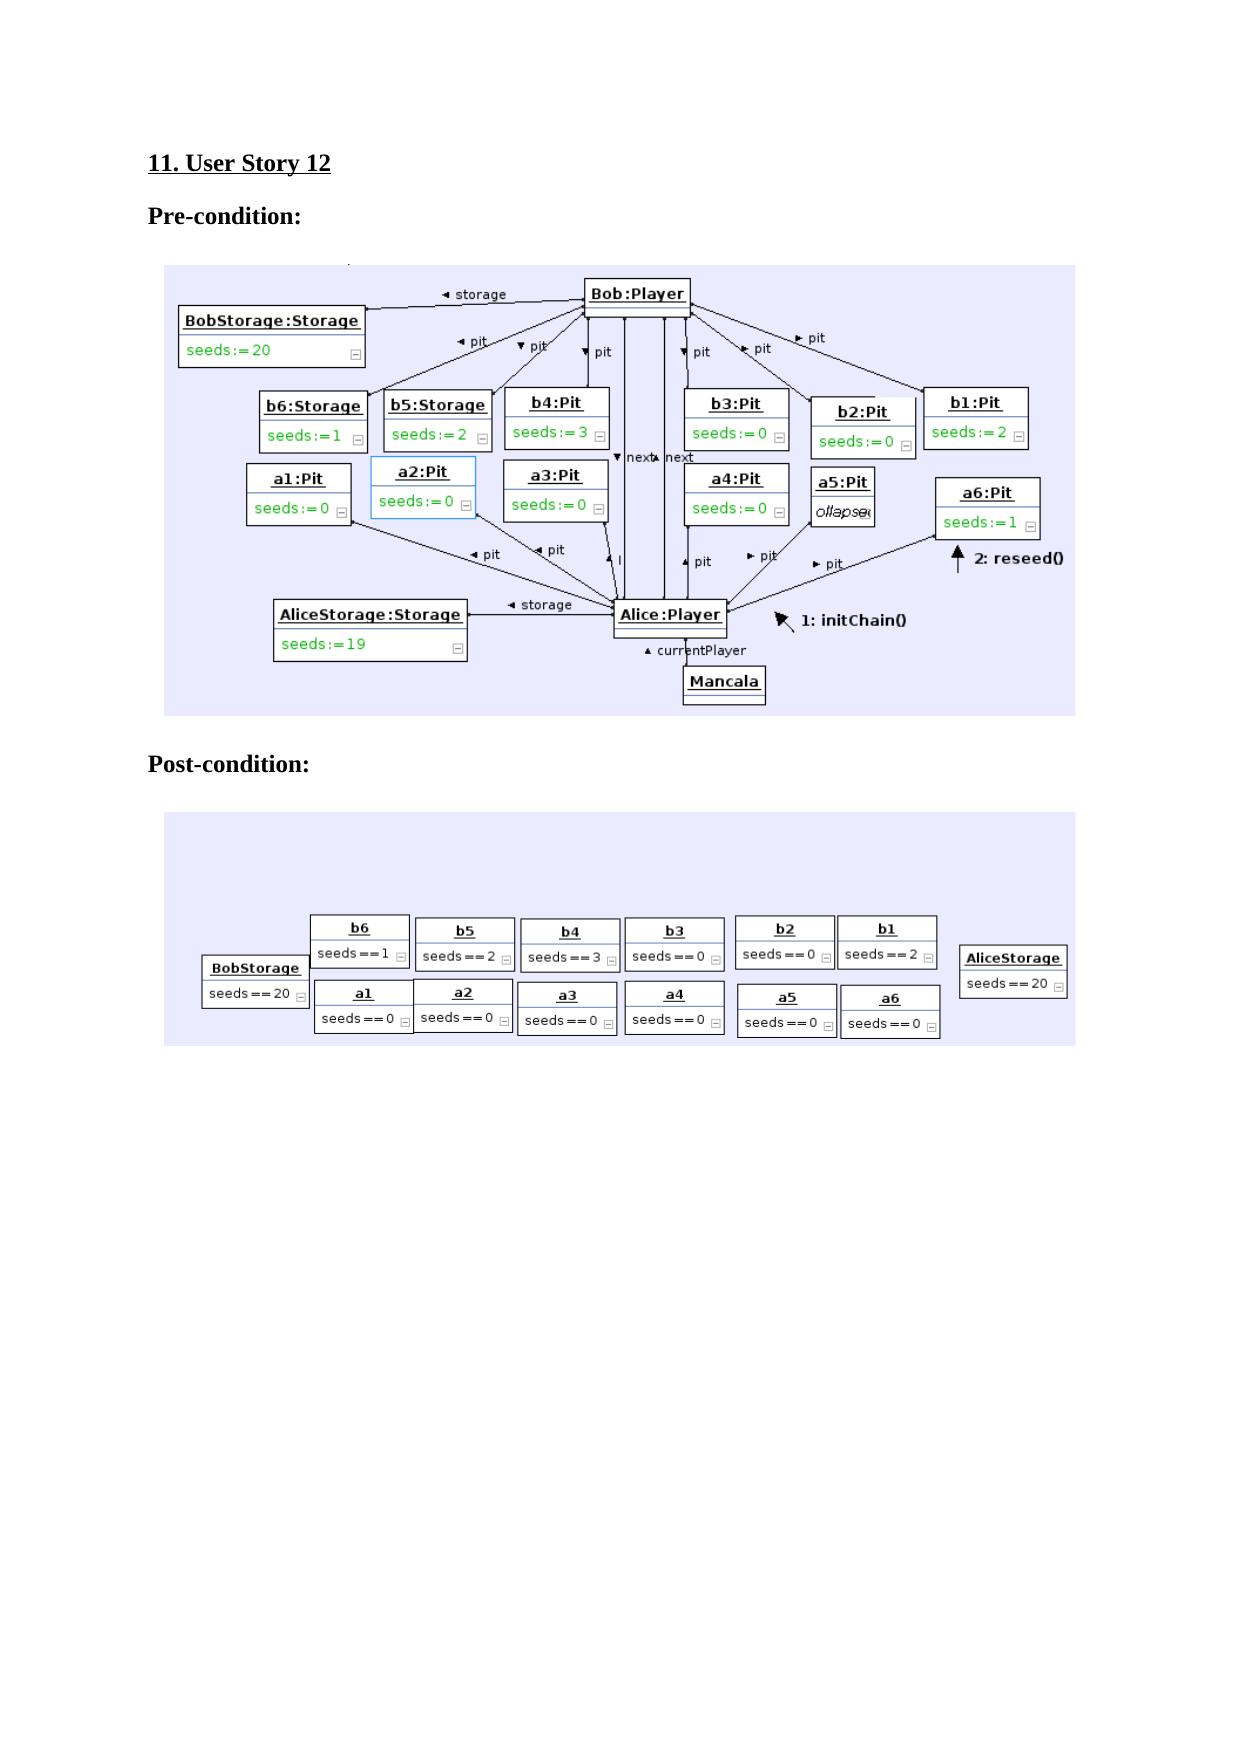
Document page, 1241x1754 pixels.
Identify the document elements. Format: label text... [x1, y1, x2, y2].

text 11. User Story 12 [148, 148, 1093, 176]
picture [164, 264, 1076, 716]
picture [164, 812, 1076, 1046]
text Pre-condition: [148, 201, 1093, 230]
text Post-condition: [148, 749, 1093, 778]
